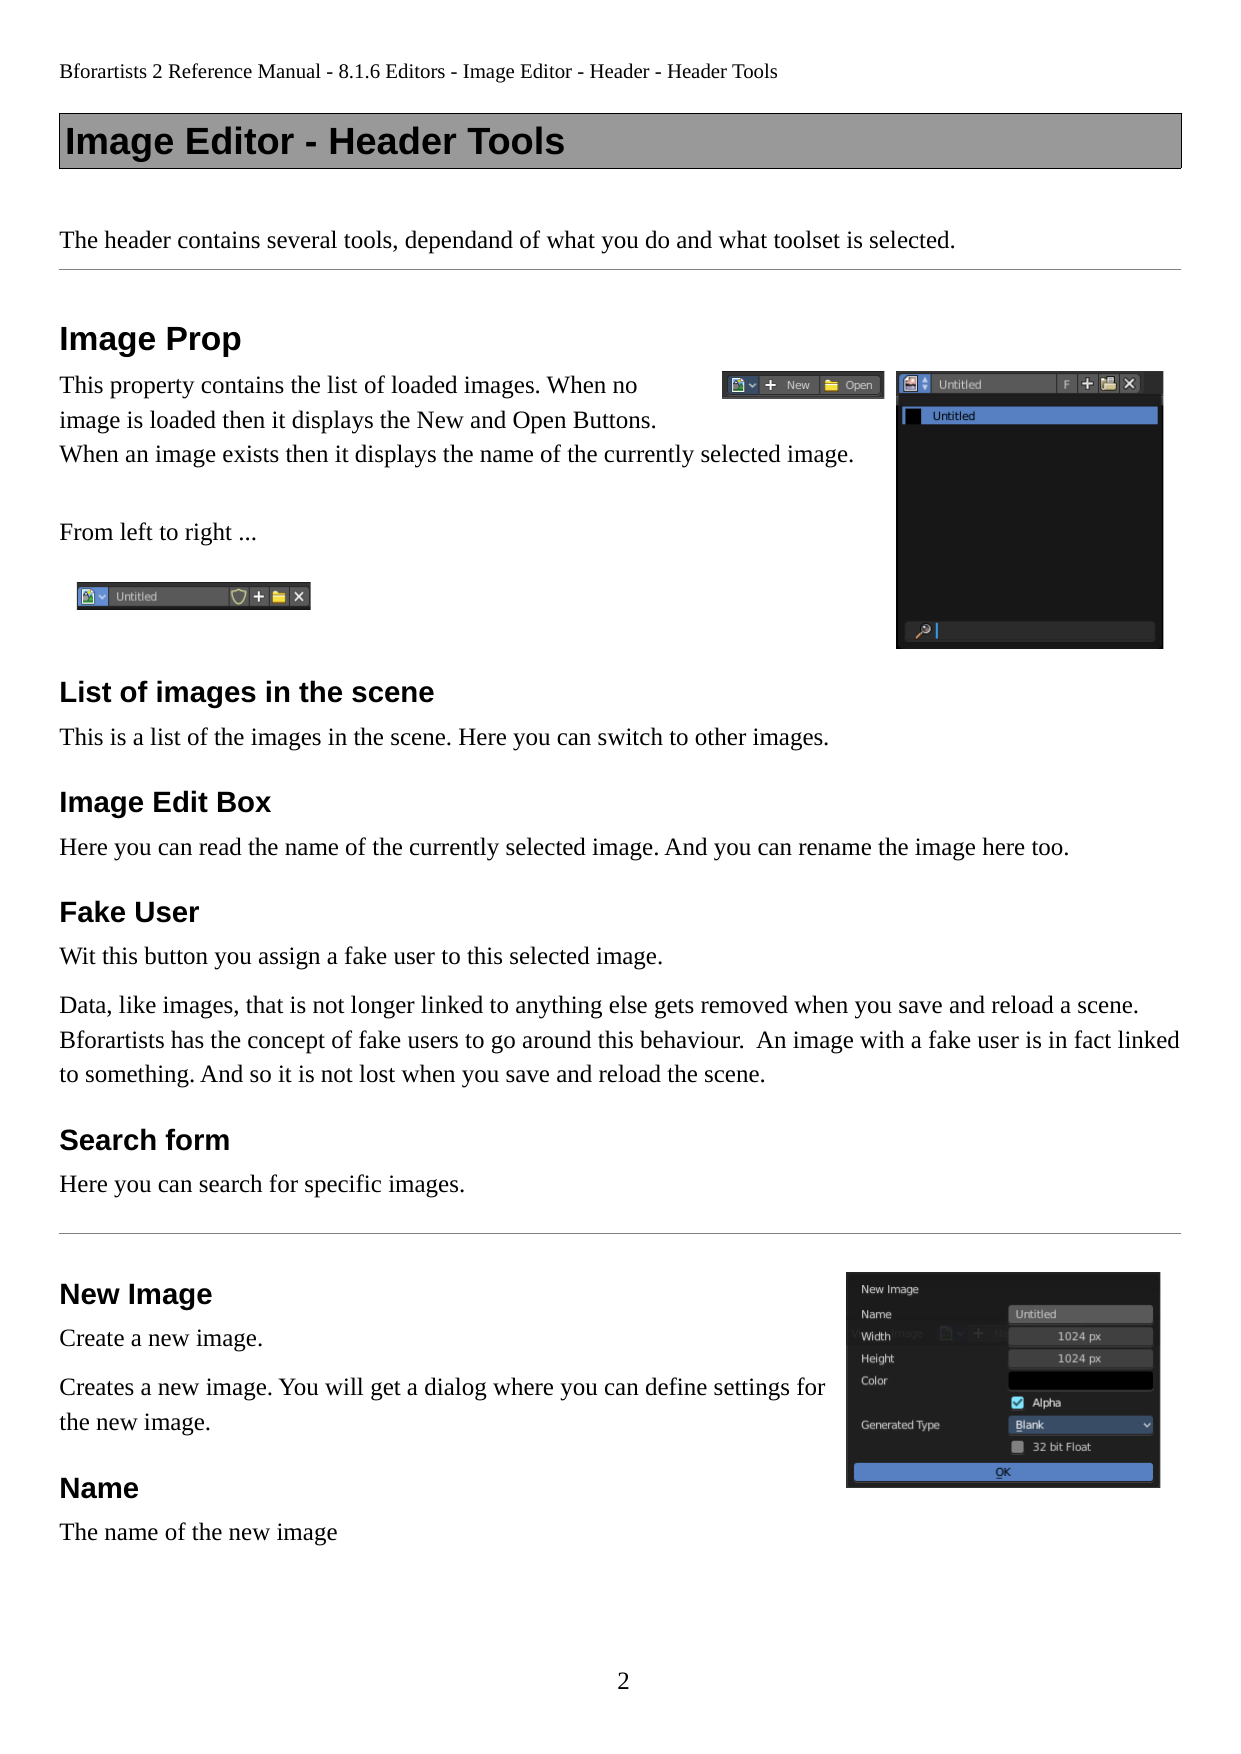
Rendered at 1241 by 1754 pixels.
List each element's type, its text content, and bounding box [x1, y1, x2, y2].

text Here you can read the name of the currently selected image. And you can rename the image here too. [59, 832, 1181, 860]
text Creates a new image. You will get a dialog where you can define settings for the new image. [59, 1372, 846, 1436]
picture [896, 371, 1164, 649]
subtitle Image Edit Box [59, 785, 1181, 819]
subtitle Fake User [59, 895, 1181, 929]
subtitle List of images in the scene [59, 675, 1181, 709]
text Wit this button you assign a fake user to this selected image. [59, 941, 1181, 970]
subtitle New Image [59, 1277, 846, 1311]
text This is a list of the images in the scene. Here you can switch to other images. [59, 722, 1181, 750]
text This property contains the list of loaded images. When no image is loaded then it displays the New and Open Buttons. When an image exists then it displays the name of the currently selected image. [59, 370, 1181, 468]
text The header contains several tools, dependand of what you do and what toolset is selected. [59, 225, 1181, 254]
text Create a new image. [59, 1323, 846, 1352]
text From left to right ... [59, 517, 896, 546]
subtitle [1161, 1277, 1181, 1311]
text Here you can search for specific images. [59, 1169, 1181, 1198]
picture [846, 1272, 1161, 1488]
text The name of the new image [59, 1517, 1181, 1546]
subtitle Image Prop [59, 319, 1181, 358]
picture [722, 371, 885, 399]
text Data, like images, that is not longer linked to anything else gets removed when you save and reload a scene. Bforartists has the concept of fake users to go around this behaviour. An image with a fake user is in fact linked to something. And so it is not lost when you save and reload the scene. [59, 991, 1181, 1088]
text [1164, 517, 1181, 546]
picture [76, 582, 311, 610]
subtitle Search form [59, 1123, 1181, 1157]
table_header Image Editor - Header Tools [60, 114, 1181, 168]
subtitle Name [59, 1471, 1181, 1504]
text [1161, 1323, 1181, 1352]
